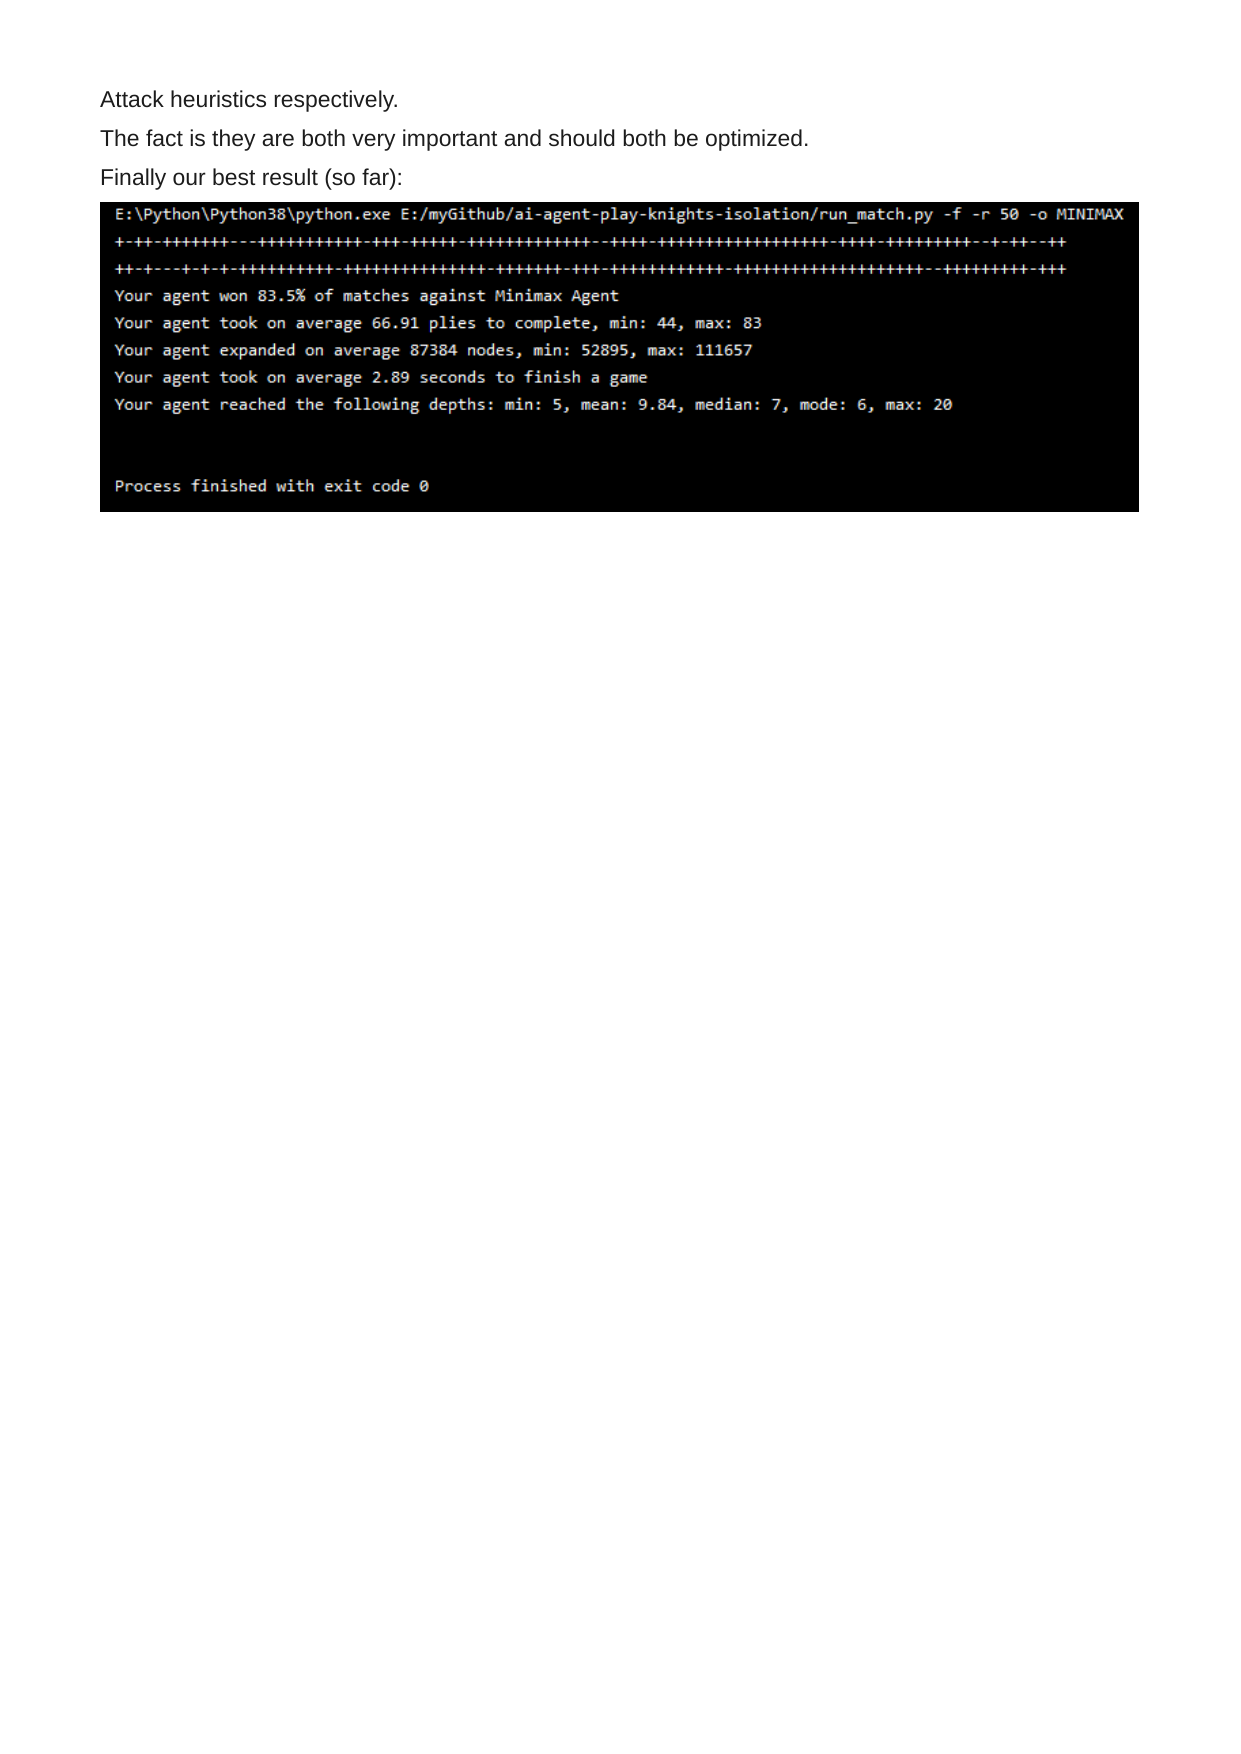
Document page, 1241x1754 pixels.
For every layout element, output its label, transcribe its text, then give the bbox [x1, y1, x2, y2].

text Attack heuristics respectively. [100, 86, 1139, 112]
text Finally our best result (so far): [100, 164, 1139, 190]
text The fact is they are both very important and should both be optimized. [100, 125, 1139, 151]
picture [100, 202, 1139, 512]
